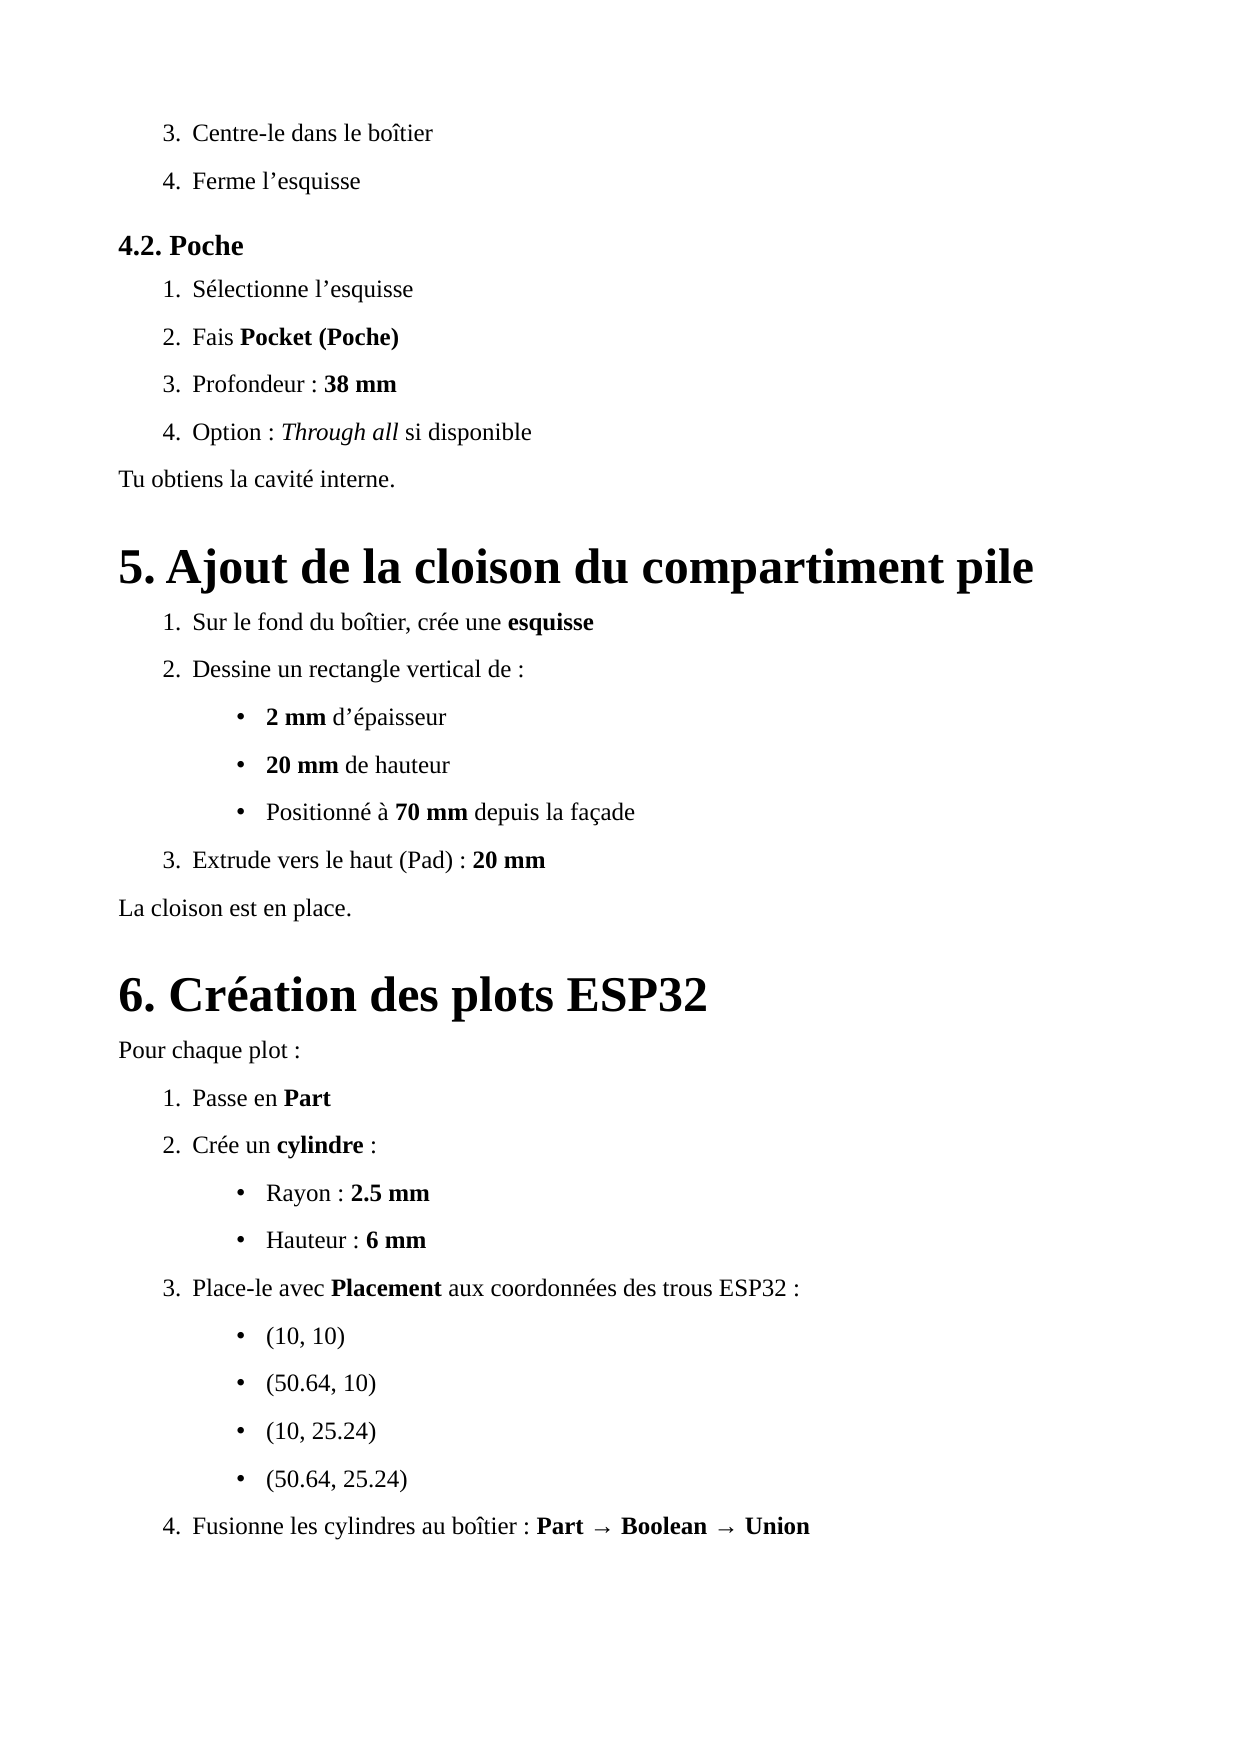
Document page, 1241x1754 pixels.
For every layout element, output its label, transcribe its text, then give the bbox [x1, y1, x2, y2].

list Crée un cylindre : [162, 1130, 1122, 1159]
list (10, 25.24) [236, 1416, 1122, 1445]
list Fais Pocket (Poche) [162, 322, 1122, 350]
list (50.64, 25.24) [236, 1464, 1122, 1492]
list Positionné à 70 mm depuis la façade [236, 797, 1122, 826]
list Hauteur : 6 mm [236, 1226, 1122, 1254]
subtitle 4.2. Poche [118, 228, 1122, 261]
list Fusionne les cylindres au boîtier : Part → Boolean → Union [162, 1511, 1122, 1540]
subtitle 6. Création des plots ESP32 [118, 965, 1122, 1023]
list Sélectionne l’esquisse [162, 274, 1122, 303]
list Profondeur : 38 mm [162, 369, 1122, 398]
list 20 mm de hauteur [236, 750, 1122, 778]
list Sur le fond du boîtier, crée une esquisse [162, 607, 1122, 636]
list 2 mm d’épaisseur [236, 702, 1122, 731]
list Passe en Part [162, 1083, 1122, 1112]
list Option : Through all si disponible [162, 417, 1122, 446]
list Centre‑le dans le boîtier [162, 118, 1122, 147]
list Place‑le avec Placement aux coordonnées des trous ESP32 : [162, 1273, 1122, 1302]
list Dessine un rectangle vertical de : [162, 654, 1122, 683]
list Rayon : 2.5 mm [236, 1178, 1122, 1207]
subtitle 5. Ajout de la cloison du compartiment pile [118, 537, 1122, 594]
list Ferme l’esquisse [162, 166, 1122, 194]
list Extrude vers le haut (Pad) : 20 mm [162, 845, 1122, 874]
text La cloison est en place. [118, 893, 1122, 921]
list (50.64, 10) [236, 1368, 1122, 1397]
text Tu obtiens la cavité interne. [118, 464, 1122, 493]
text Pour chaque plot : [118, 1035, 1122, 1064]
list (10, 10) [236, 1321, 1122, 1349]
